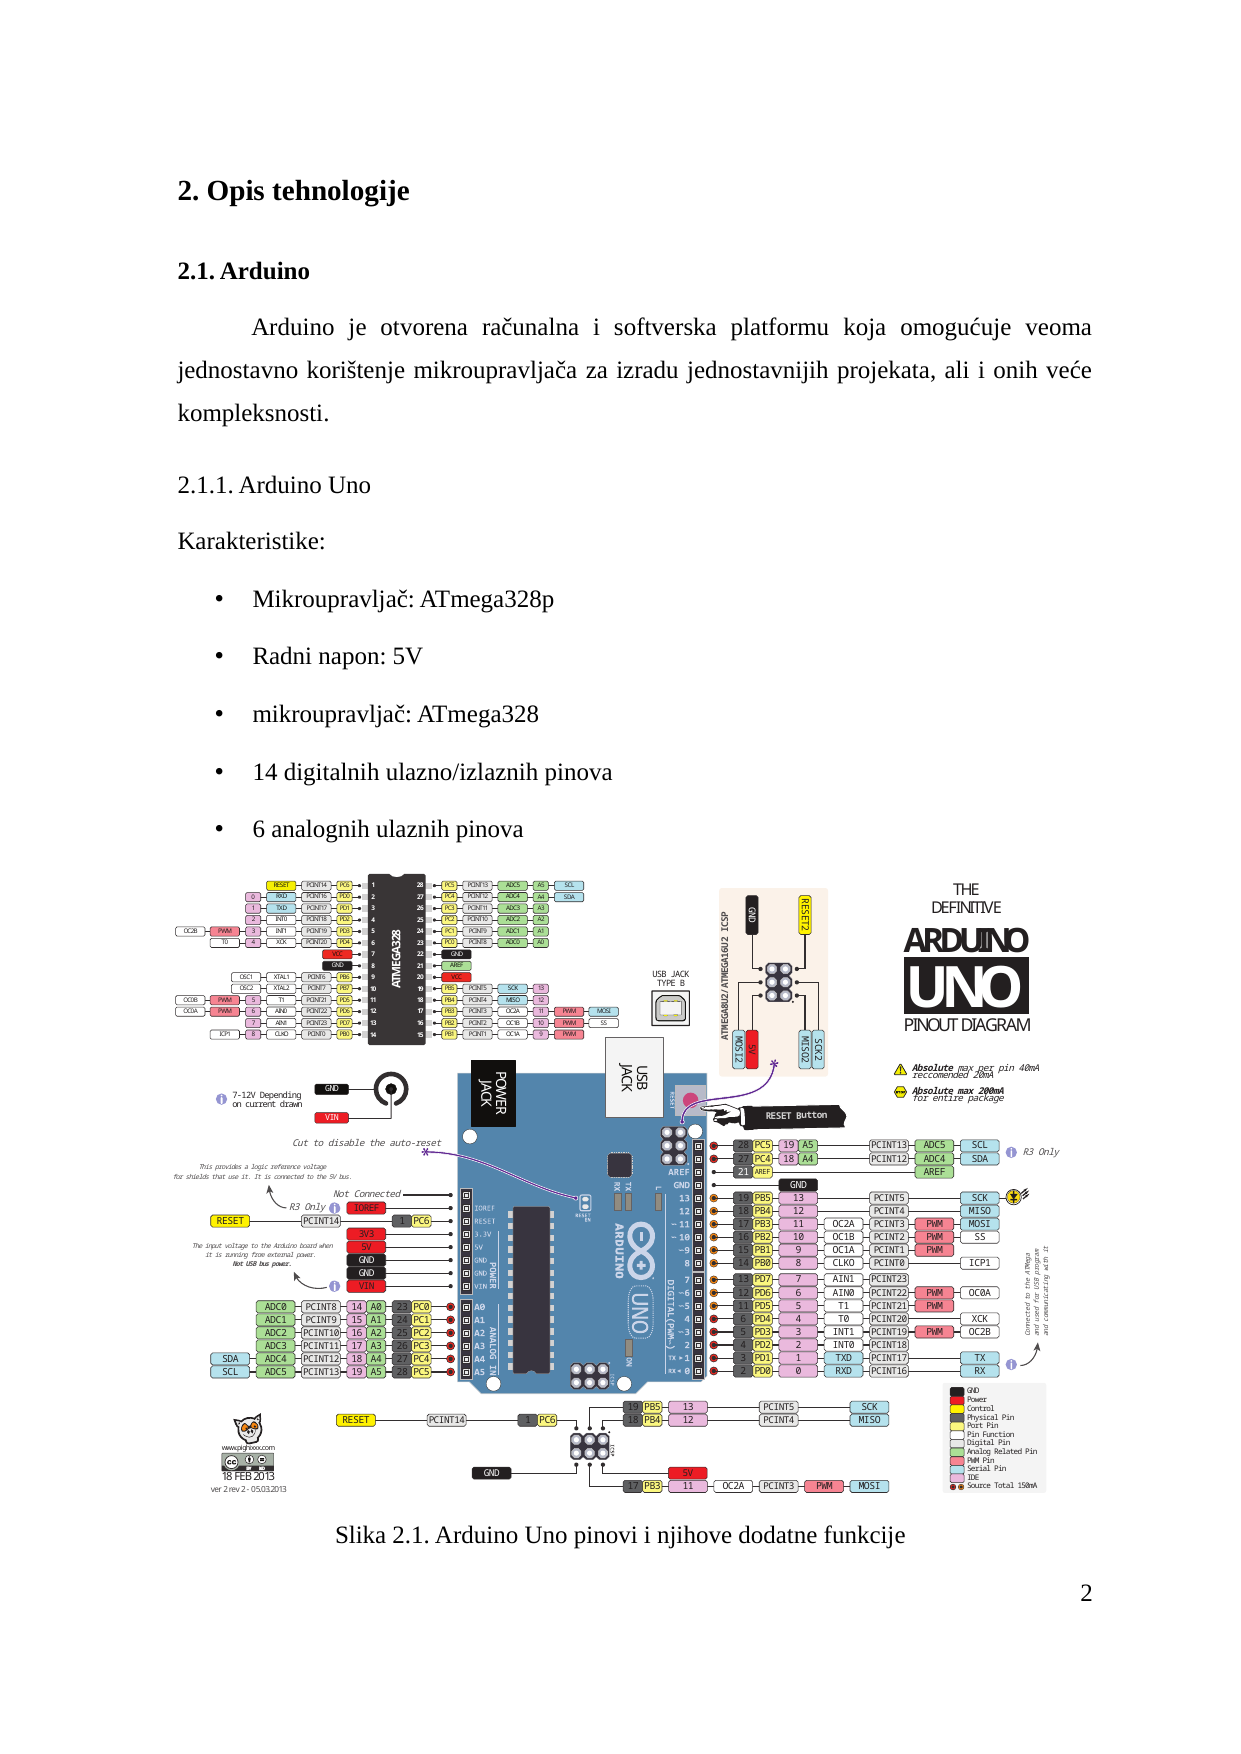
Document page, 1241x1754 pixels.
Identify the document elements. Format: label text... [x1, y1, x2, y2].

subtitle 2.1.1. Arduino Uno [177, 470, 1093, 499]
list Mikroupravljač: ATmega328p [215, 584, 1093, 612]
text Karakteristike: [177, 526, 1093, 555]
subtitle 2. Opis tehnologije [177, 173, 1093, 206]
list 14 digitalnih ulazno/izlaznih pinova [215, 757, 1093, 786]
list mikroupravljač: ATmega328 [215, 699, 1093, 728]
list Radni napon: 5V [215, 641, 1093, 670]
text Arduino je otvorena računalna i softverska platformu koja omogućuje veoma jednostavno korištenje mikroupravljača za izradu jednostavnijih projekata, ali i onih veće kompleksnosti. [177, 312, 1093, 427]
text Slika 2.1. Arduino Uno pinovi i njihove dodatne funkcije [162, 1520, 1078, 1549]
list 6 analognih ulaznih pinova [215, 814, 1093, 843]
subtitle 2.1. Arduino [177, 256, 1093, 285]
